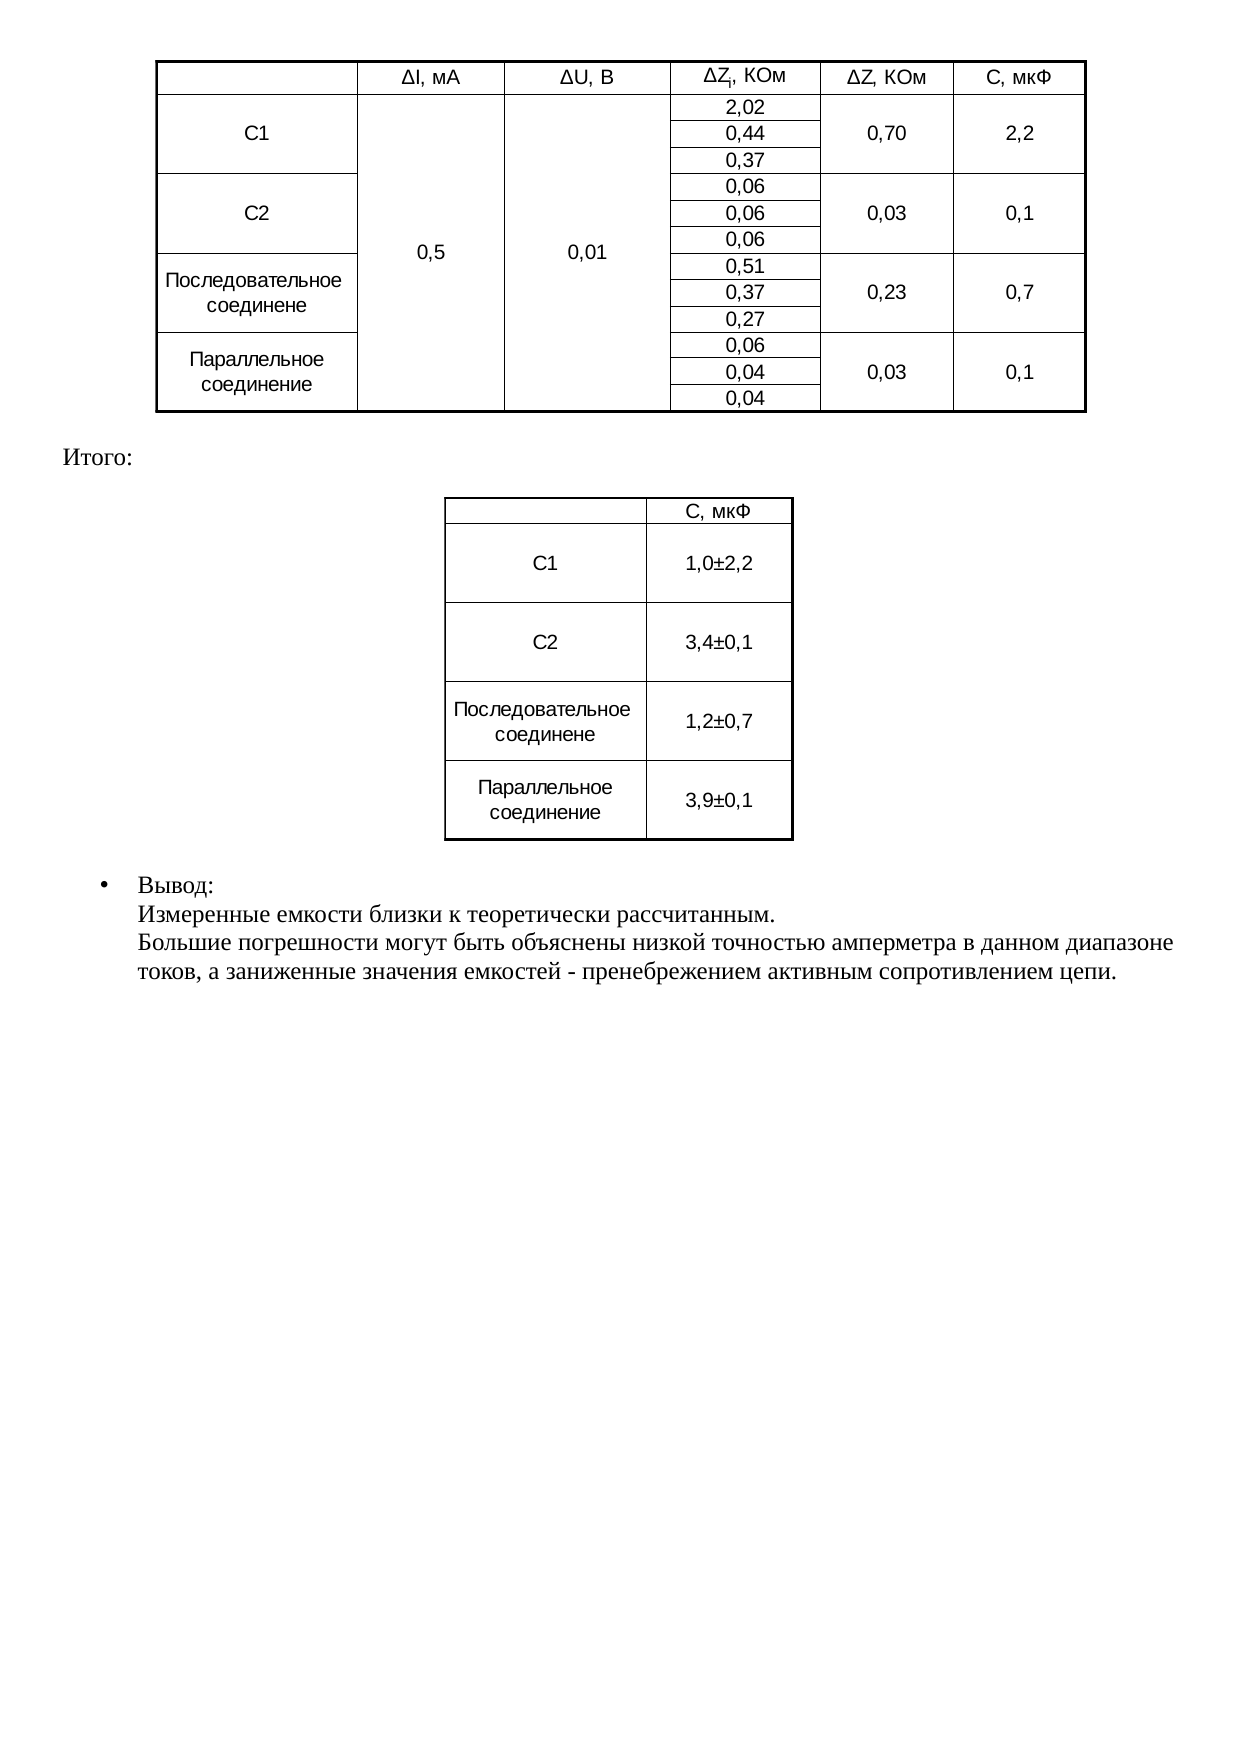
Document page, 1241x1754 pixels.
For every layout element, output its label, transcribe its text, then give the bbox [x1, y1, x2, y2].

list Большие погрешности могут быть объяснены низкой точностью амперметра в данном диапазоне токов, а заниженные значения емкостей - пренебрежением активным сопротивлением цепи. [100, 927, 1181, 985]
text Итого: [62, 442, 1181, 471]
list Вывод: [100, 870, 1181, 899]
list Измеренные емкости близки к теоретически рассчитанным. [100, 899, 1181, 927]
